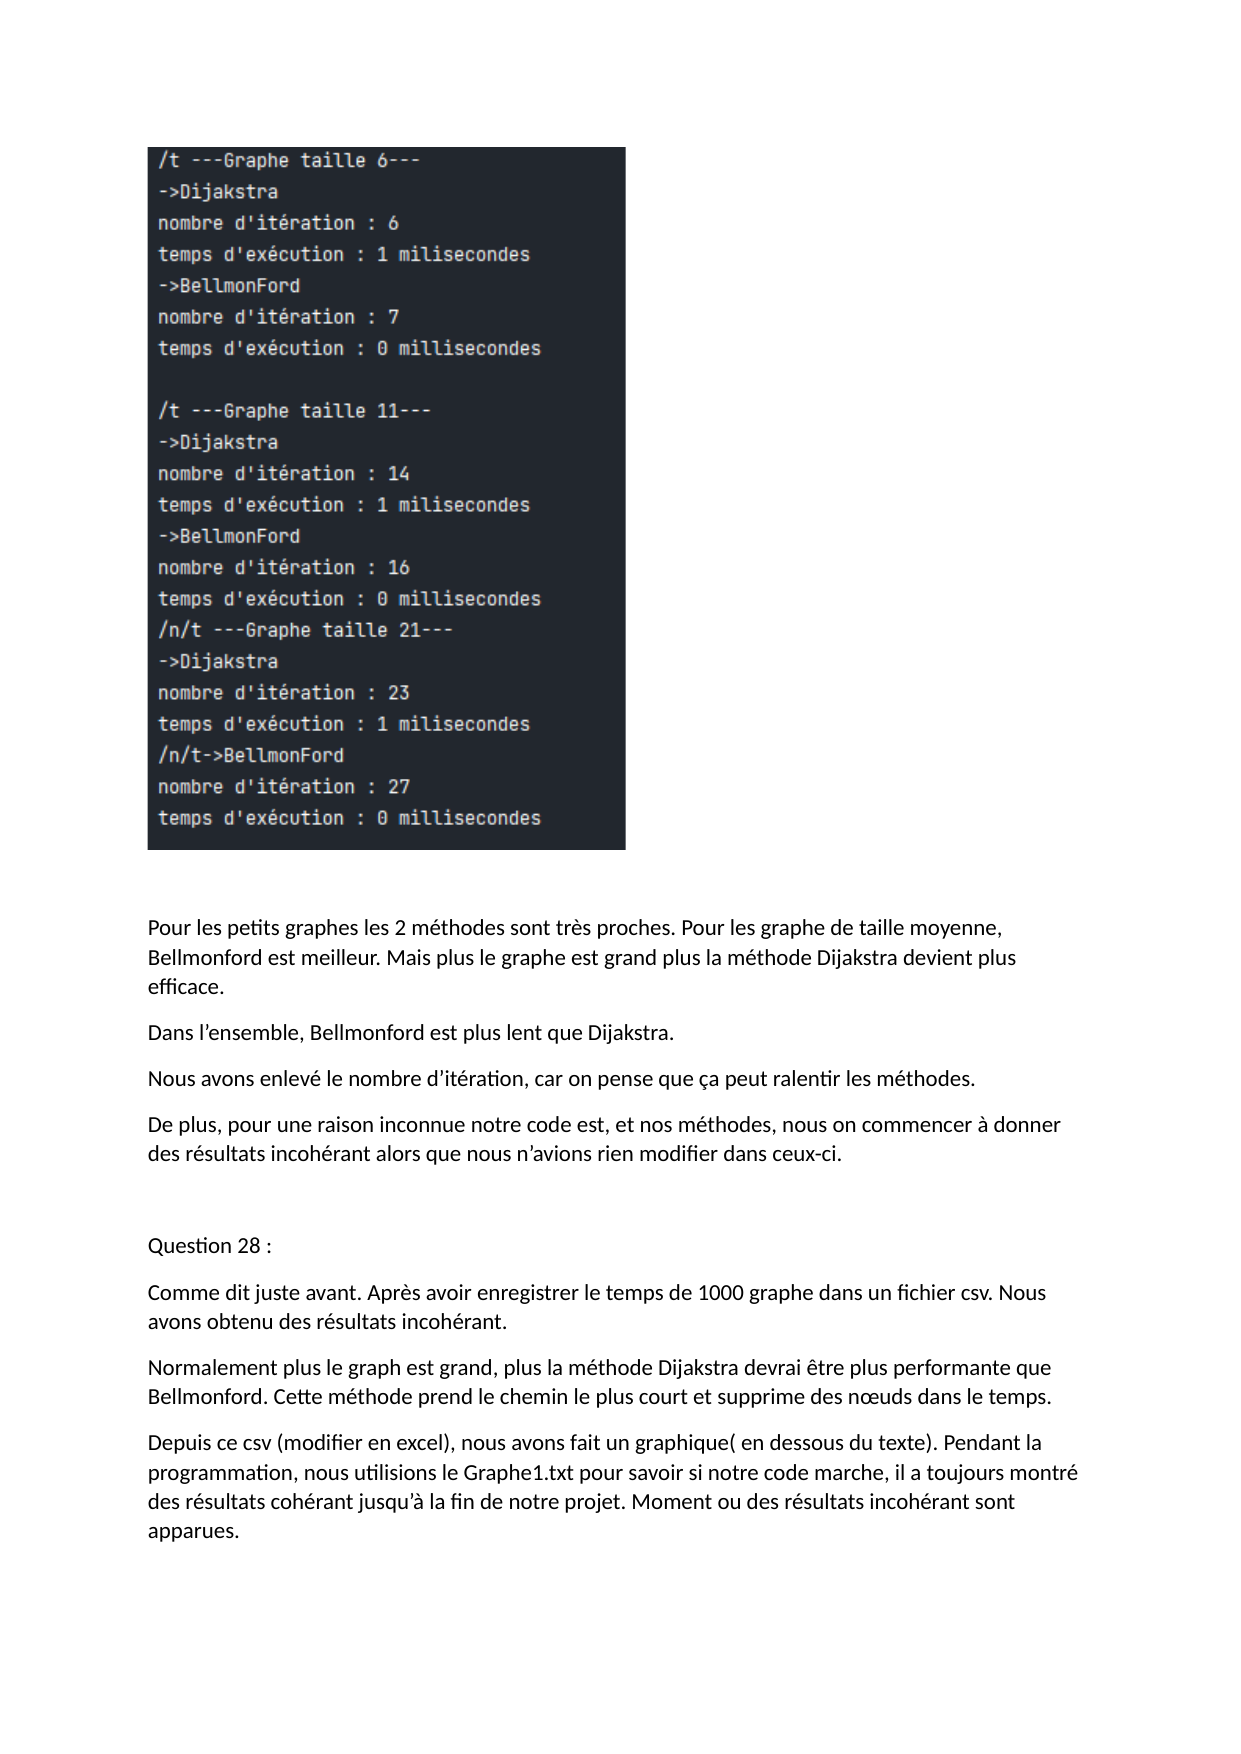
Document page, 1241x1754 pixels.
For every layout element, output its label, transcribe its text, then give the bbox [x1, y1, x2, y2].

text Question 28 : [148, 1232, 1093, 1260]
text Normalement plus le graph est grand, plus la méthode Dijakstra devrai être plus performante que Bellmonford. Cette méthode prend le chemin le plus court et supprime des nœuds dans le temps. [148, 1353, 1093, 1411]
text Pour les petits graphes les 2 méthodes sont très proches. Pour les graphe de taille moyenne, Bellmonford est meilleur. Mais plus le graphe est grand plus la méthode Dijakstra devient plus efficace. [148, 913, 1093, 1000]
text Comme dit juste avant. Après avoir enregistrer le temps de 1000 graphe dans un fichier csv. Nous avons obtenu des résultats incohérant. [148, 1278, 1093, 1335]
text Depuis ce csv (modifier en excel), nous avons fait un graphique( en dessous du texte). Pendant la programmation, nous utilisions le Graphe1.txt pour savoir si notre code marche, il a toujours montré des résultats cohérant jusqu’à la fin de notre projet. Moment ou des résultats incohérant sont apparues. [148, 1428, 1093, 1545]
text Nous avons enlevé le nombre d’itération, car on pense que ça peut ralentir les méthodes. [148, 1064, 1093, 1092]
text Dans l’ensemble, Bellmonford est plus lent que Dijakstra. [148, 1018, 1093, 1046]
text De plus, pour une raison inconnue notre code est, et nos méthodes, nous on commencer à donner des résultats incohérant alors que nous n’avions rien modifier dans ceux-ci. [148, 1110, 1093, 1168]
